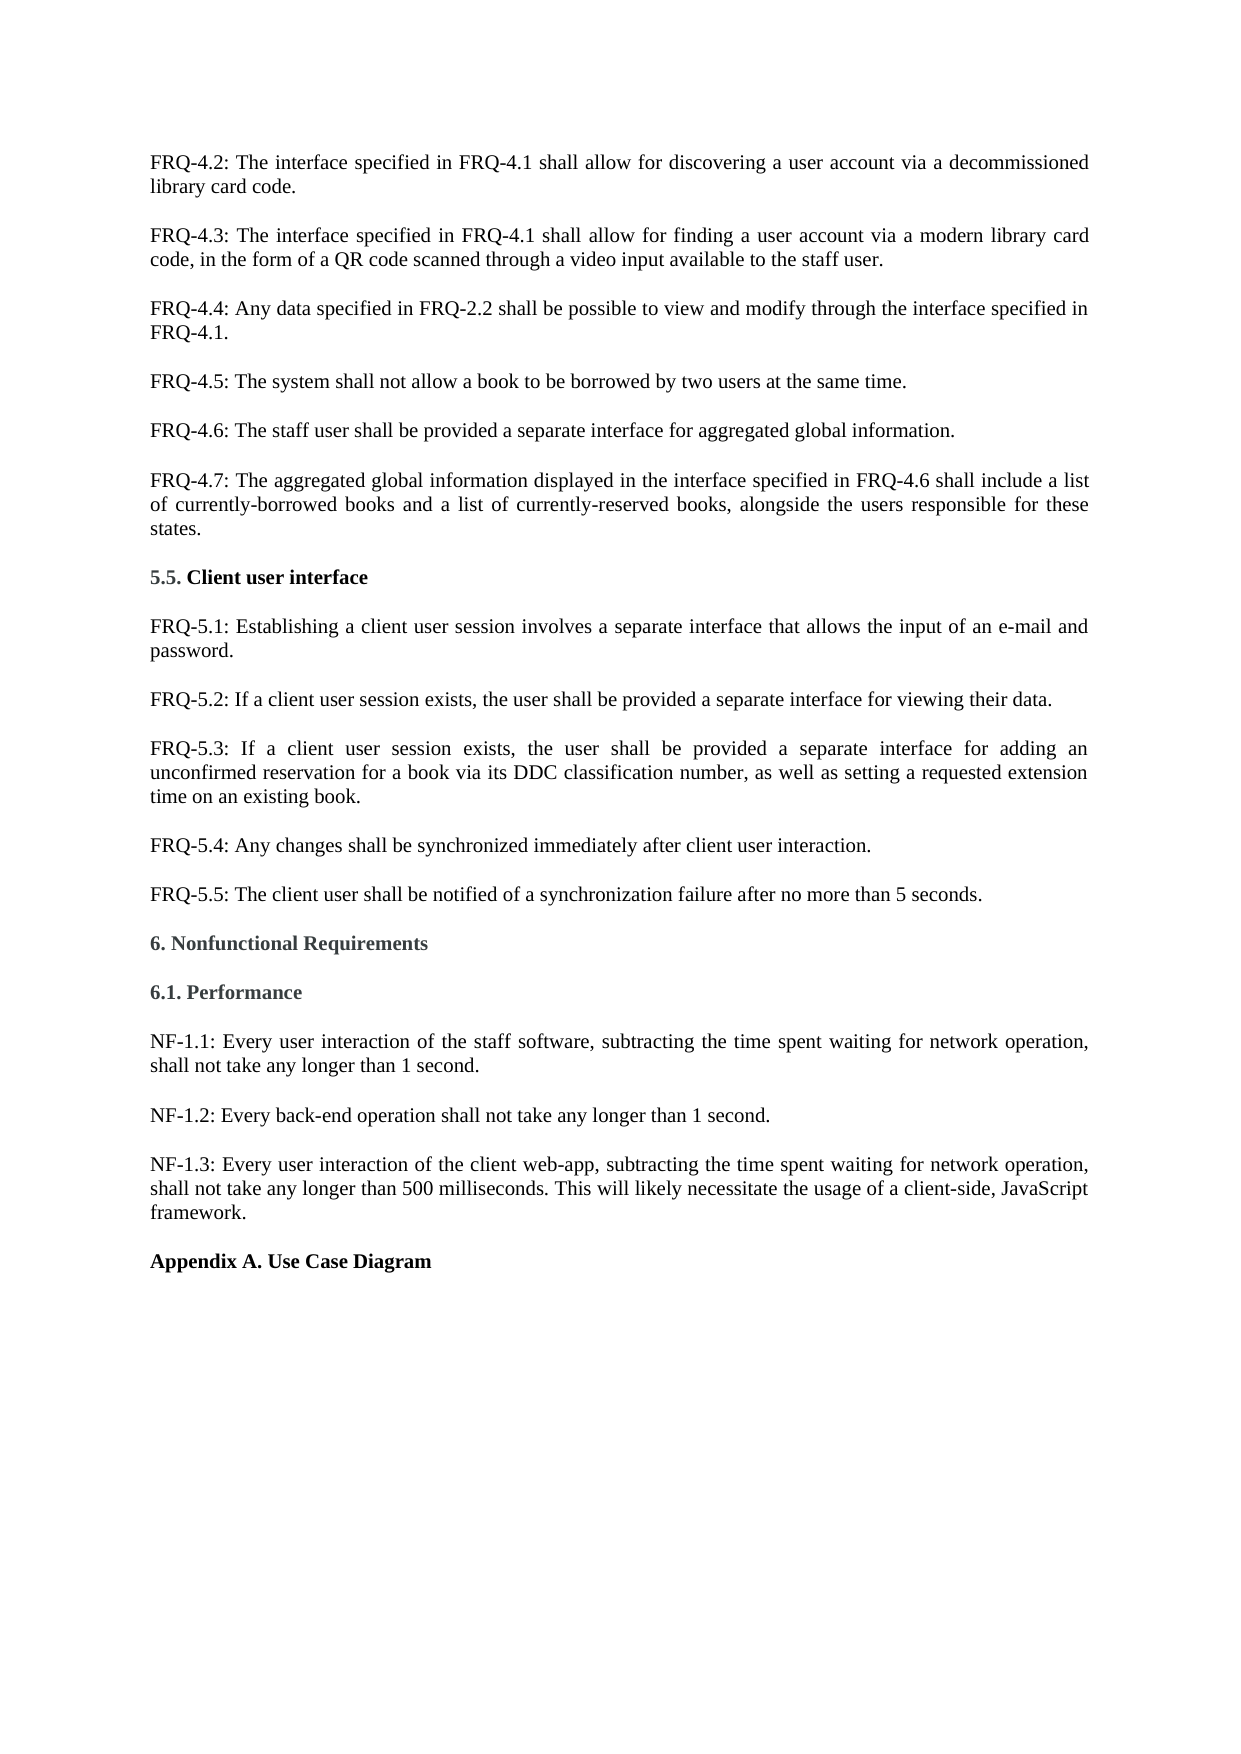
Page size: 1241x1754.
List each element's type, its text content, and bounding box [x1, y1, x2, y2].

text FRQ-4.4: Any data specified in FRQ-2.2 shall be possible to view and modify through the interface specified in FRQ-4.1. [150, 296, 1090, 344]
text FRQ-4.5: The system shall not allow a book to be borrowed by two users at the same time. [150, 369, 1090, 393]
text FRQ-5.1: Establishing a client user session involves a separate interface that allows the input of an e-mail and password. [150, 614, 1090, 662]
text 6.1. Performance [150, 980, 1090, 1004]
text Appendix A. Use Case Diagram [150, 1249, 1090, 1273]
text NF-1.1: Every user interaction of the staff software, subtracting the time spent waiting for network operation, shall not take any longer than 1 second. [150, 1029, 1090, 1077]
text FRQ-4.3: The interface specified in FRQ-4.1 shall allow for finding a user account via a modern library card code, in the form of a QR code scanned through a video input available to the staff user. [150, 223, 1090, 271]
text FRQ-4.6: The staff user shall be provided a separate interface for aggregated global information. [150, 418, 1090, 442]
text 5.5. Client user interface [150, 565, 1090, 589]
text FRQ-5.2: If a client user session exists, the user shall be provided a separate interface for viewing their data. [150, 687, 1090, 711]
text NF-1.2: Every back-end operation shall not take any longer than 1 second. [150, 1102, 1090, 1127]
text FRQ-5.3: If a client user session exists, the user shall be provided a separate interface for adding an unconfirmed reservation for a book via its DDC classification number, as well as setting a requested extension time on an existing book. [150, 736, 1090, 808]
text FRQ-4.2: The interface specified in FRQ-4.1 shall allow for discovering a user account via a decommissioned library card code. [150, 150, 1090, 198]
text FRQ-4.7: The aggregated global information displayed in the interface specified in FRQ-4.6 shall include a list of currently-borrowed books and a list of currently-reserved books, alongside the users responsible for these states. [150, 467, 1090, 540]
text FRQ-5.4: Any changes shall be synchronized immediately after client user interaction. [150, 833, 1090, 857]
text FRQ-5.5: The client user shall be notified of a synchronization failure after no more than 5 seconds. [150, 882, 1090, 906]
text NF-1.3: Every user interaction of the client web-app, subtracting the time spent waiting for network operation, shall not take any longer than 500 milliseconds. This will likely necessitate the usage of a client-side, JavaScript framework. [150, 1152, 1090, 1224]
text 6. Nonfunctional Requirements [150, 931, 1090, 955]
